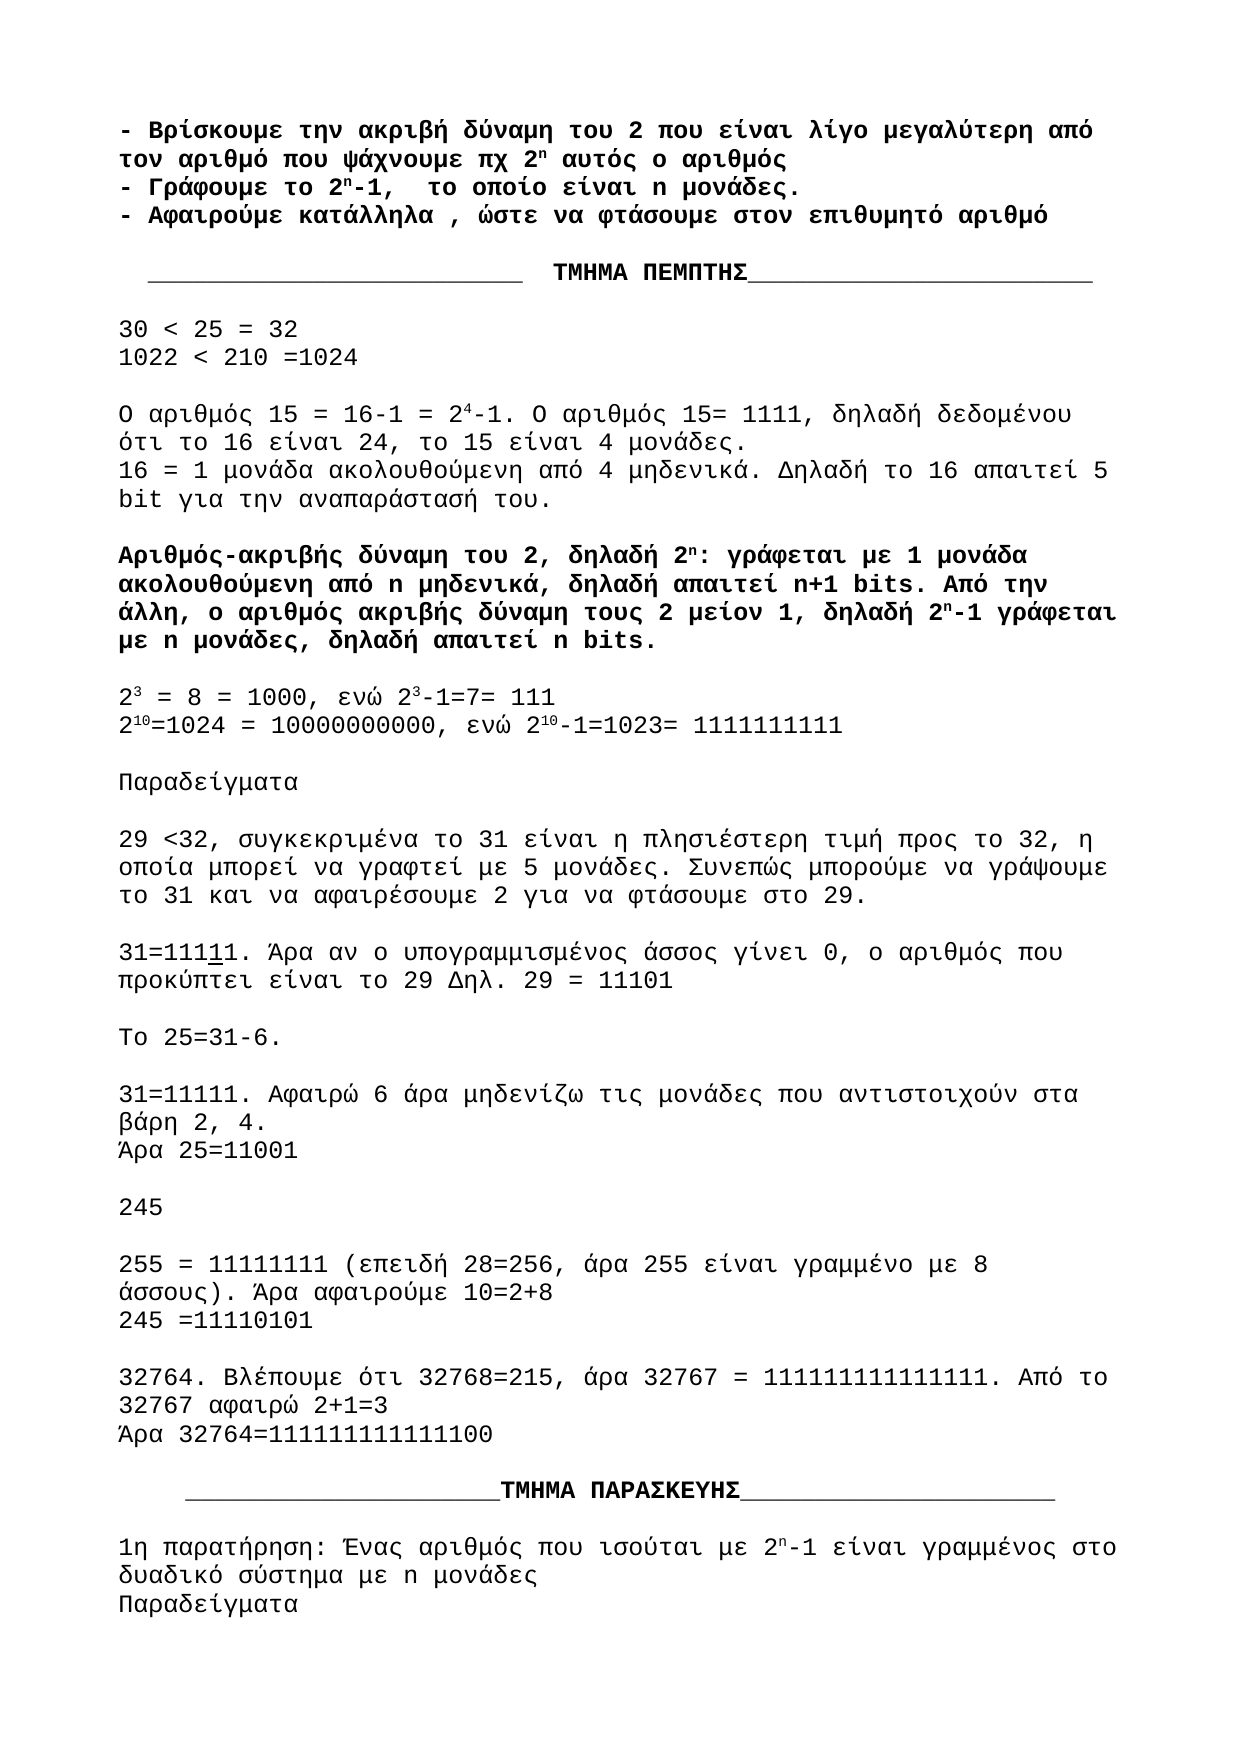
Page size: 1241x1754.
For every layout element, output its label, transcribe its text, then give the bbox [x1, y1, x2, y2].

text Άρα 32764=111111111111100 [118, 1421, 1122, 1450]
text _________________________ ΤΜΗΜΑ ΠΕΜΠΤΗΣ_______________________ [118, 260, 1122, 288]
text - Αφαιρούμε κατάλληλα , ώστε να φτάσουμε στον επιθυμητό αριθμό [118, 203, 1122, 231]
text 1022 < 210 =1024 [118, 345, 1122, 373]
text 23 = 8 = 1000, ενώ 23-1=7= 111 [118, 685, 1122, 713]
text 245 =11110101 [118, 1308, 1122, 1336]
text 31=11111. Άρα αν ο υπογραμμισμένος άσσος γίνει 0, ο αριθμός που προκύπτει είναι το 29 Δηλ. 29 = 11101 [118, 940, 1122, 996]
text 255 = 11111111 (επειδή 28=256, άρα 255 είναι γραμμένο με 8 άσσους). Άρα αφαιρούμε 10=2+8 [118, 1251, 1122, 1308]
text Άρα 25=11001 [118, 1138, 1122, 1166]
text 1η παρατήρηση: Ένας αριθμός που ισούται με 2n-1 είναι γραμμένος στο δυαδικό σύστημα με n μονάδες [118, 1535, 1122, 1591]
text Αριθμός-ακριβής δύναμη του 2, δηλαδή 2n: γράφεται με 1 μονάδα ακολουθούμενη από n μηδενικά, δηλαδή απαιτεί n+1 bits. Από την άλλη, ο αριθμός ακριβής δύναμη τους 2 μείον 1, δηλαδή 2n-1 γράφεται με n μονάδες, δηλαδή απαιτεί n bits. [118, 543, 1122, 656]
text 210=1024 = 10000000000, ενώ 210-1=1023= 1111111111 [118, 713, 1122, 741]
text 31=11111. Αφαιρώ 6 άρα μηδενίζω τις μονάδες που αντιστοιχούν στα βάρη 2, 4. [118, 1081, 1122, 1138]
text 30 < 25 = 32 [118, 316, 1122, 345]
text - Βρίσκουμε την ακριβή δύναμη του 2 που είναι λίγο μεγαλύτερη από τον αριθμό που ψάχνουμε πχ 2n αυτός ο αριθμός [118, 118, 1122, 175]
text 29 <32, συγκεκριμένα το 31 είναι η πλησιέστερη τιμή προς το 32, η οποία μπορεί να γραφτεί με 5 μονάδες. Συνεπώς μπορούμε να γράψουμε το 31 και να αφαιρέσουμε 2 για να φτάσουμε στο 29. [118, 826, 1122, 911]
text Παραδείγματα [118, 1591, 1122, 1620]
text 16 = 1 μονάδα ακολουθούμενη από 4 μηδενικά. Δηλαδή το 16 απαιτεί 5 bit για την αναπαράστασή του. [118, 458, 1122, 515]
text 245 [118, 1195, 1122, 1223]
text Παραδείγματα [118, 770, 1122, 798]
text 32764. Βλέπουμε ότι 32768=215, άρα 32767 = 111111111111111. Από το 32767 αφαιρώ 2+1=3 [118, 1365, 1122, 1421]
text O αριθμός 15 = 16-1 = 24-1. Ο αριθμός 15= 1111, δηλαδή δεδομένου ότι το 16 είναι 24, το 15 είναι 4 μονάδες. [118, 401, 1122, 458]
text Το 25=31-6. [118, 1025, 1122, 1053]
text - Γράφουμε το 2n-1, το οποίο είναι n μονάδες. [118, 175, 1122, 203]
text _____________________ΤΜΗΜΑ ΠΑΡΑΣΚΕΥΗΣ_____________________ [118, 1478, 1122, 1506]
